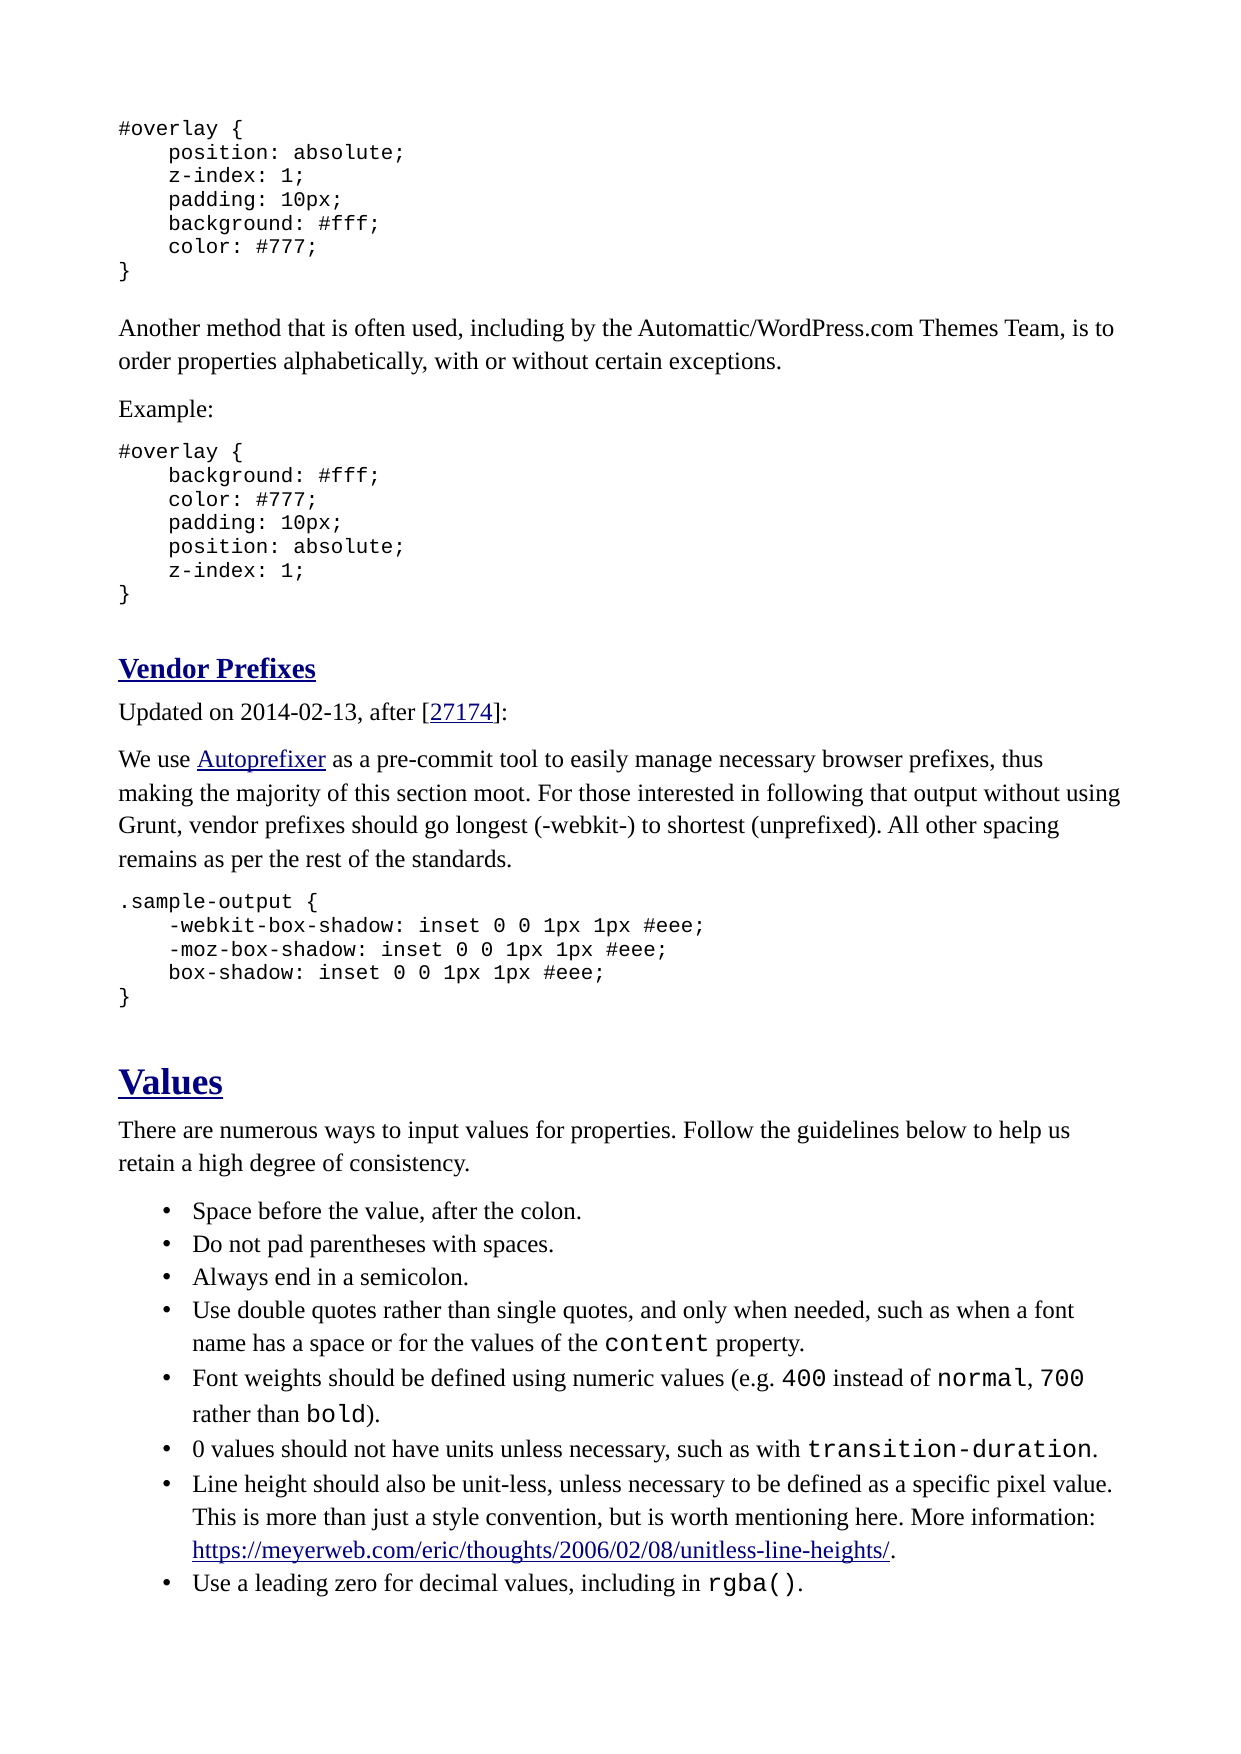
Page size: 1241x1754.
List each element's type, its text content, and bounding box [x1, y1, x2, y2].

list Font weights should be defined using numeric values (e.g. 400 instead of normal, 700 rather than bold). [162, 1363, 1122, 1429]
text z-index: 1; [118, 559, 1122, 583]
text -webkit-box-shadow: inset 0 0 1px 1px #eee; [118, 915, 1122, 938]
text box-shadow: inset 0 0 1px 1px #eee; [118, 962, 1122, 986]
text z-index: 1; [118, 165, 1122, 189]
list Always end in a semicolon. [162, 1262, 1122, 1291]
text There are numerous ways to input values for properties. Follow the guidelines below to help us retain a high degree of consistency. [118, 1115, 1122, 1177]
text color: #777; [118, 236, 1122, 260]
text color: #777; [118, 489, 1122, 512]
text Another method that is often used, including by the Automattic/WordPress.com Themes Team, is to order properties alphabetically, with or without certain exceptions. [118, 313, 1122, 375]
text } [118, 986, 1122, 1009]
text position: absolute; [118, 142, 1122, 165]
text #overlay { [118, 118, 1122, 142]
text -moz-box-shadow: inset 0 0 1px 1px #eee; [118, 938, 1122, 962]
subtitle Vendor Prefixes [118, 651, 1122, 684]
list Use double quotes rather than single quotes, and only when needed, such as when a font name has a space or for the values of the content property. [162, 1295, 1122, 1359]
text } [118, 583, 1122, 607]
list Use a leading zero for decimal values, including in rgba(). [162, 1568, 1122, 1599]
text background: #fff; [118, 213, 1122, 236]
list Space before the value, after the colon. [162, 1196, 1122, 1225]
text padding: 10px; [118, 512, 1122, 536]
list Line height should also be unit-less, unless necessary to be defined as a specific pixel value. This is more than just a style convention, but is worth mentioning here. More information: https://meyerweb.com/eric/thoughts/2006/02/08/unitless-line-heights/. [162, 1469, 1122, 1564]
text } [118, 260, 1122, 284]
subtitle Values [118, 1060, 1122, 1103]
list 0 values should not have units unless necessary, such as with transition-duration. [162, 1434, 1122, 1465]
text We use Autoprefixer as a pre-commit tool to easily manage necessary browser prefixes, thus making the majority of this section moot. For those interested in following that output without using Grunt, vendor prefixes should go longest (-webkit-) to shortest (unprefixed). All other spacing remains as per the rest of the standards. [118, 744, 1122, 872]
text background: #fff; [118, 465, 1122, 489]
text Example: [118, 394, 1122, 422]
text .sample-output { [118, 891, 1122, 915]
list Do not pad parentheses with spaces. [162, 1229, 1122, 1258]
text position: absolute; [118, 536, 1122, 559]
text padding: 10px; [118, 189, 1122, 213]
text #overlay { [118, 441, 1122, 465]
text Updated on 2014-02-13, after [27174]: [118, 697, 1122, 726]
